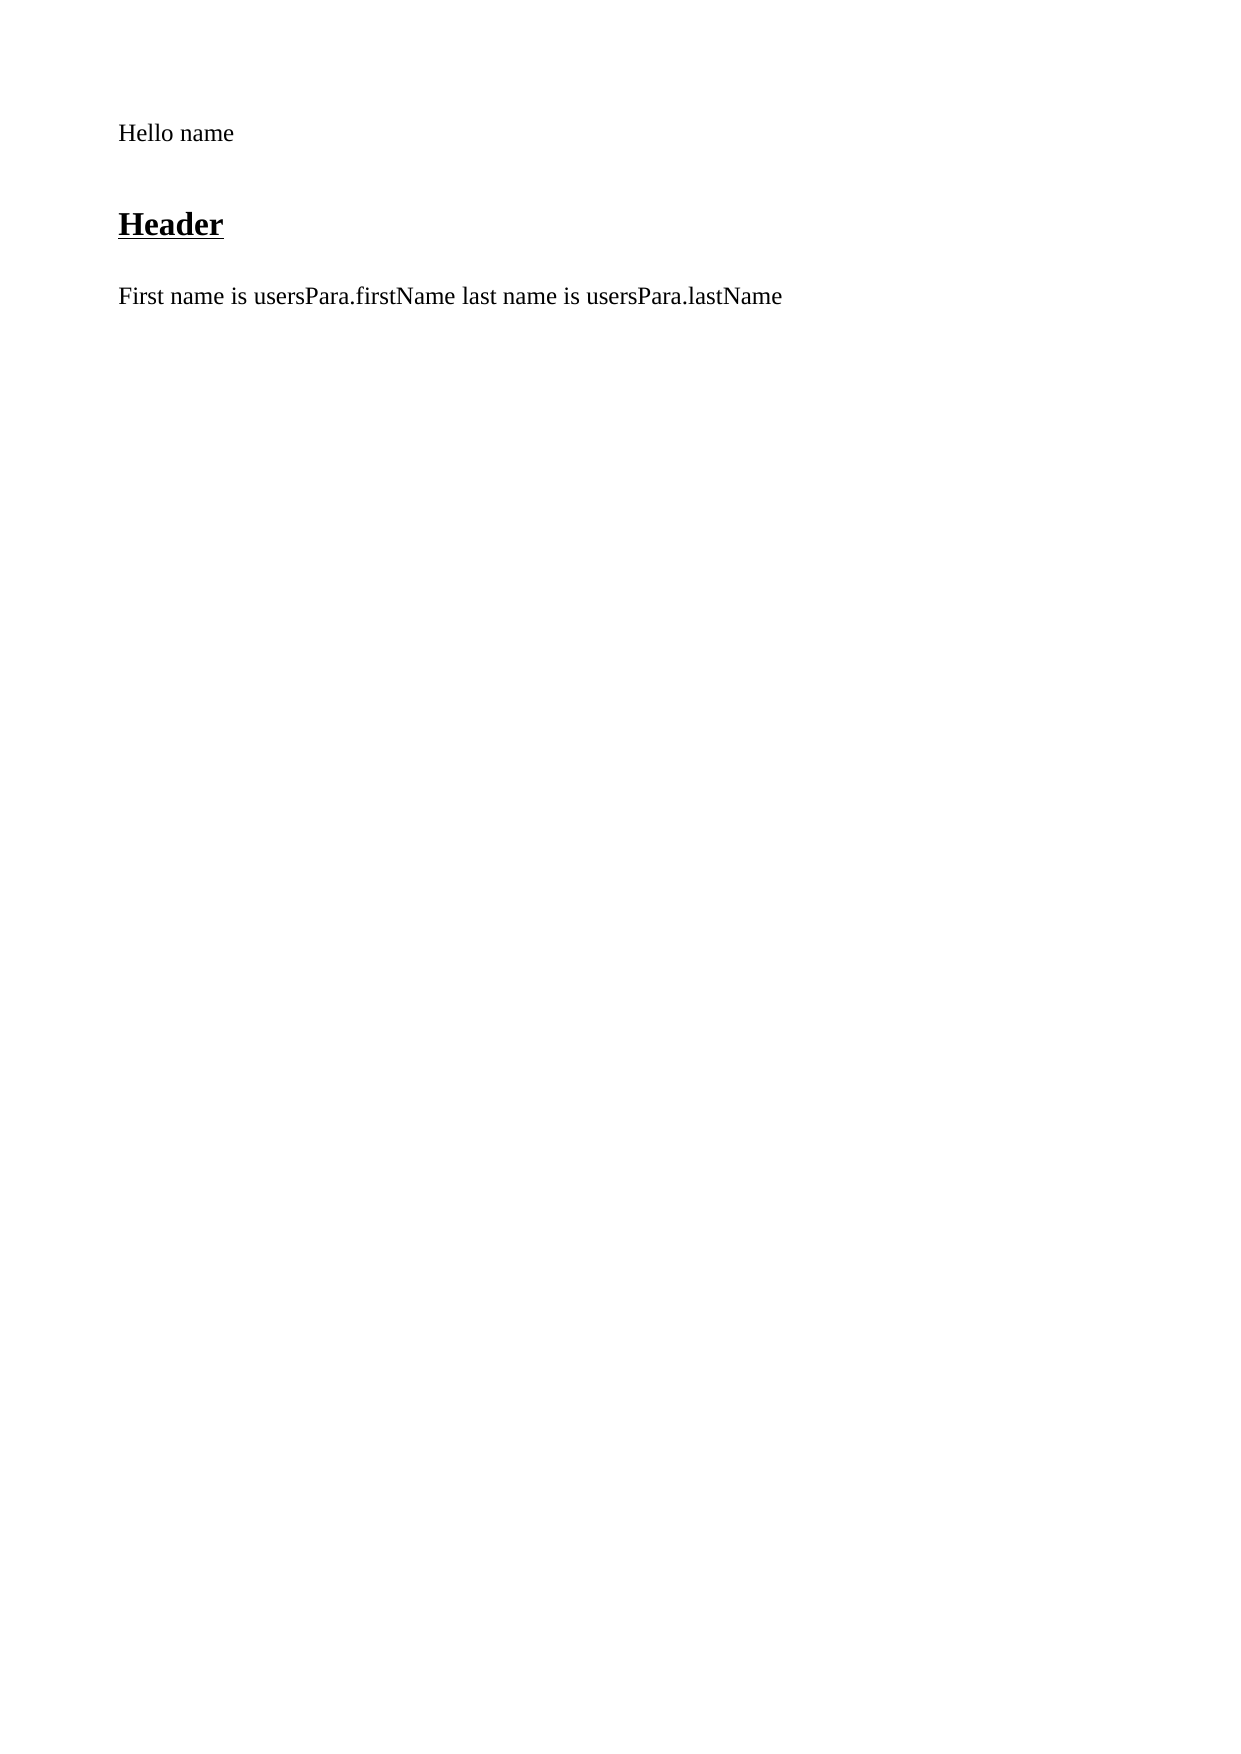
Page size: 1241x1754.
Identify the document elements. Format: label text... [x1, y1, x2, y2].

text Hello name [118, 118, 1122, 147]
text First name is usersPara.firstName last name is usersPara.lastName [118, 281, 1122, 310]
text Header [118, 204, 1122, 243]
